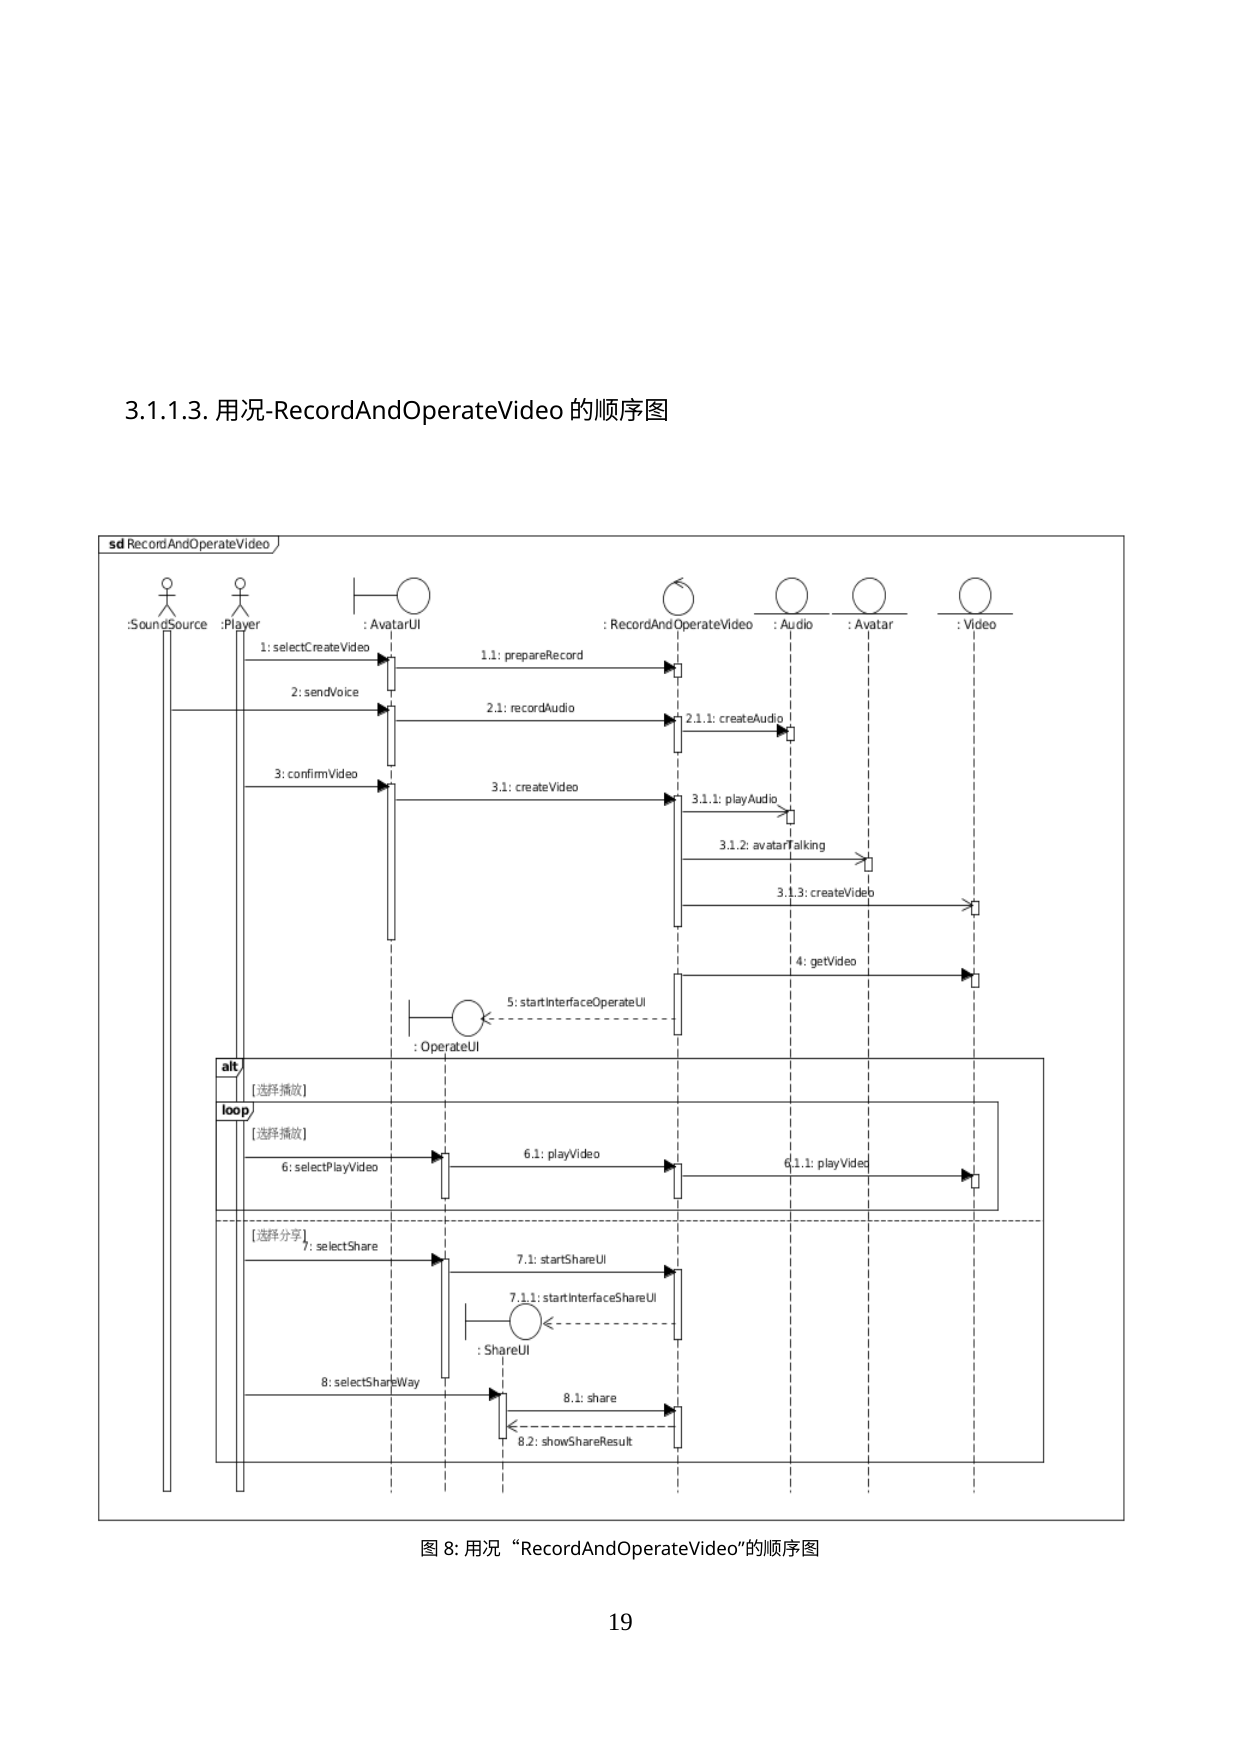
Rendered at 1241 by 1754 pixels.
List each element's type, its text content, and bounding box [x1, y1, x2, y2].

subtitle [80, 1561, 1160, 1579]
subtitle 用况-RecordAndOperateVideo的顺序图 [118, 370, 1122, 427]
picture [85, 517, 1145, 1533]
list 图 8: 用况“RecordAndOperateVideo”的顺序图 [80, 510, 1160, 1561]
subtitle [80, 497, 1160, 510]
